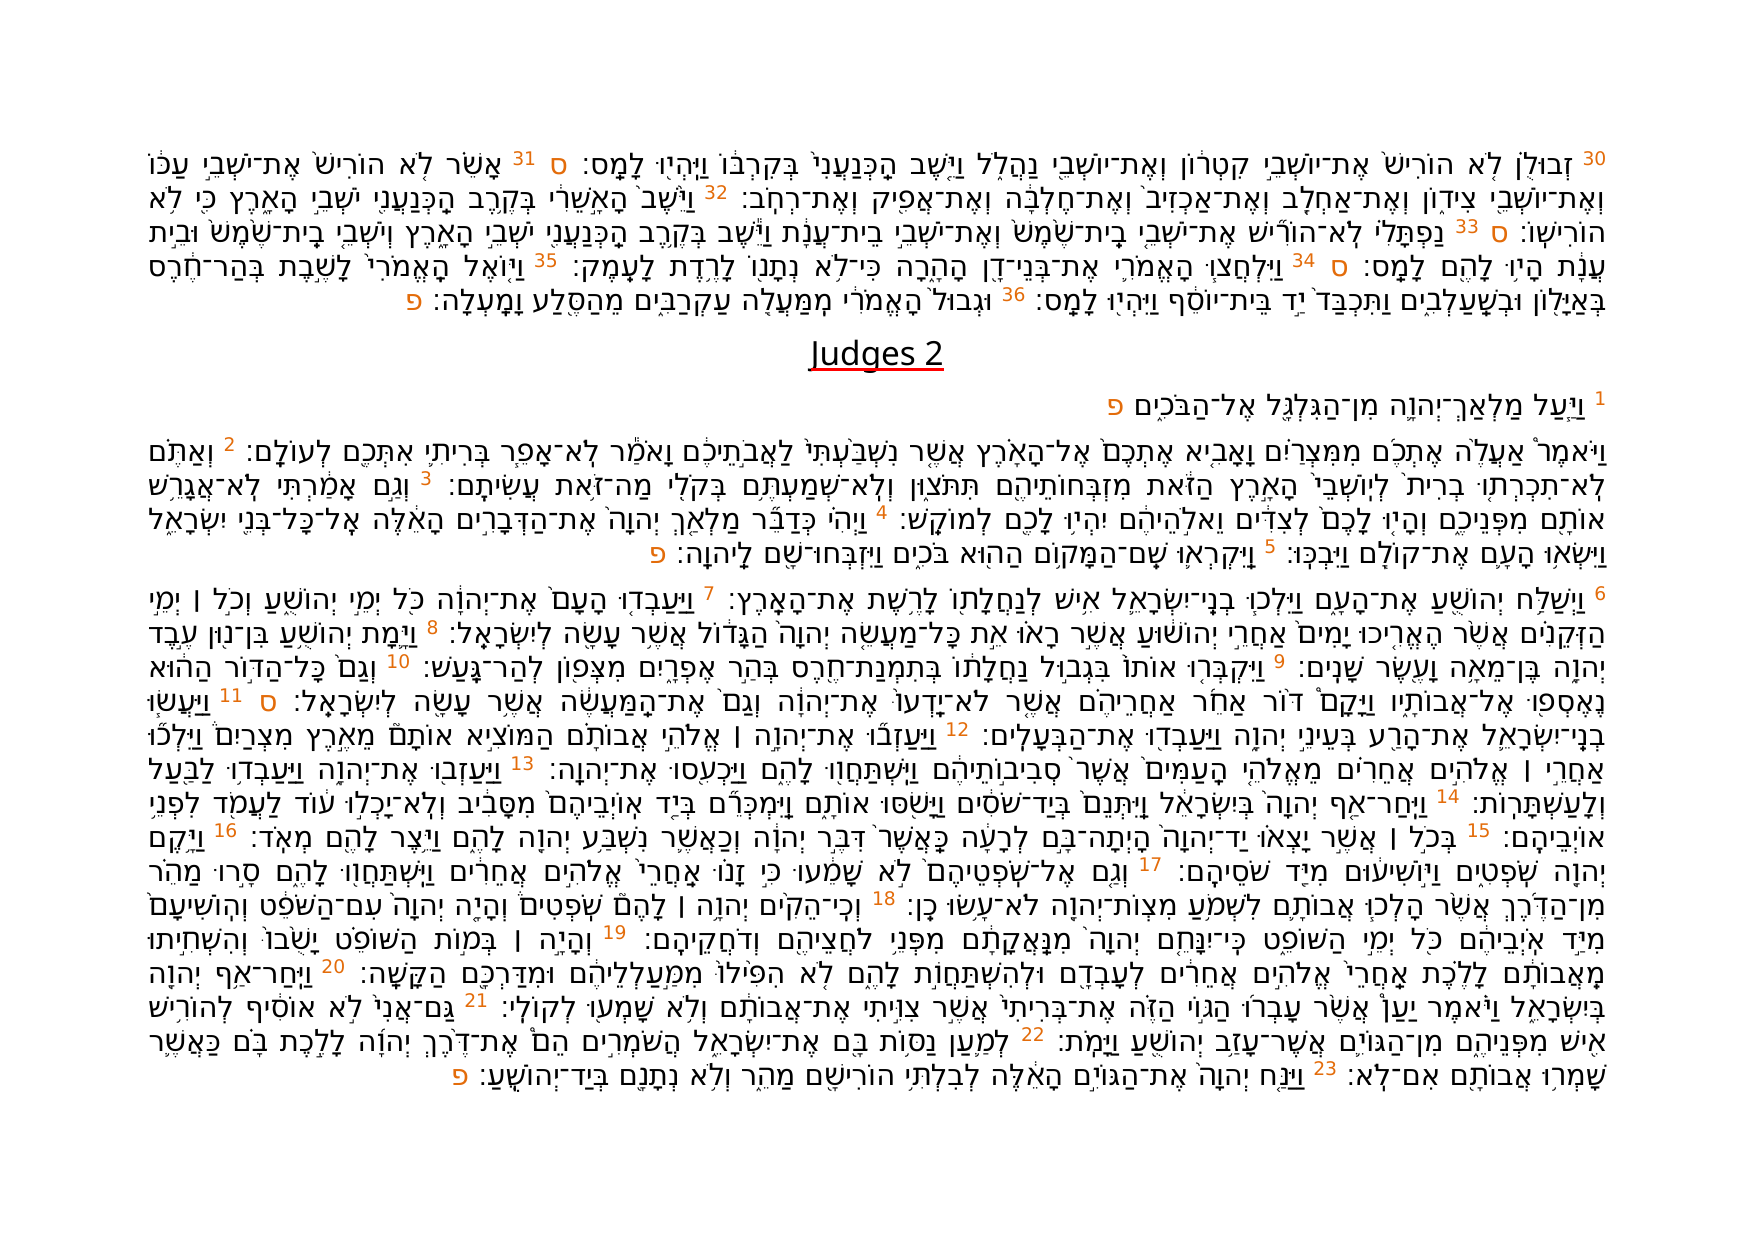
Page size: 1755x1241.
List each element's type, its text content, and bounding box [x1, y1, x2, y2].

text 6 וַיְשַׁלַּ֥ח יְהוֹשֻׁ֖עַ אֶת־הָעָ֑ם וַיֵּלְכ֧וּ בְנֵֽי־יִשְׂרָאֵ֛ל אִ֥ישׁ לְנַחֲלָת֖וֹ לָרֶ֥שֶׁת אֶת־הָאָֽרֶץ׃ ‬‬‬‬7 וַיַּעַבְד֤וּ הָעָם֙ אֶת־יְהוָ֔ה כֹּ֖ל יְמֵ֣י יְהוֹשֻׁ֑עַ וְכֹ֣ל ׀ יְמֵ֣י הַזְּקֵנִ֗ים אֲשֶׁ֨ר הֶאֱרִ֤יכוּ יָמִים֙ אַחֲרֵ֣י יְהוֹשׁ֔וּעַ אֲשֶׁ֣ר רָא֗וּ אֵ֣ת כָּל־מַעֲשֵׂ֤ה יְהוָה֙ הַגָּד֔וֹל אֲשֶׁ֥ר עָשָׂ֖ה לְיִשְׂרָאֵֽל׃ ‬‬‬‬8 וַיָּ֛מָת יְהוֹשֻׁ֥עַ בִּן־נ֖וּן עֶ֣בֶד יְהוָ֑ה בֶּן־מֵאָ֥ה וָעֶ֖שֶׂר שָׁנִֽים׃ ‬‬‬‬9 וַיִּקְבְּר֤וּ אוֹתוֹ֙ בִּגְב֣וּל נַחֲלָת֔וֹ בְּתִמְנַת־חֶ֖רֶס בְּהַ֣ר אֶפְרָ֑יִם מִצְּפ֖וֹן לְהַר־גָּֽעַשׁ׃ ‬‬‬‬10 וְגַם֙ כָּל־הַדּ֣וֹר הַה֔וּא נֶאֶסְפ֖וּ אֶל־אֲבוֹתָ֑יו וַיָּקָם֩ דּ֨וֹר אַחֵ֜ר אַחֲרֵיהֶ֗ם אֲשֶׁ֤ר לֹא־יָֽדְעוּ֙ אֶת־יְהוָ֔ה וְגַם֙ אֶת־הַֽמַּעֲשֶׂ֔ה אֲשֶׁ֥ר עָשָׂ֖ה לְיִשְׂרָאֵֽל׃ ס ‬‬‬‬11 וַיַּעֲשׂ֧וּ בְנֵֽי־יִשְׂרָאֵ֛ל אֶת־הָרַ֖ע בְּעֵינֵ֣י יְהוָ֑ה וַיַּעַבְד֖וּ אֶת־הַבְּעָלִֽים׃ ‬‬‬‬12 וַיַּעַזְב֞וּ אֶת־יְהוָ֣ה ׀ אֱלֹהֵ֣י אֲבוֹתָ֗ם הַמּוֹצִ֣יא אוֹתָם֮ מֵאֶ֣רֶץ מִצְרַיִם֒ וַיֵּלְכ֞וּ אַחֲרֵ֣י ׀ אֱלֹהִ֣ים אֲחֵרִ֗ים מֵאֱלֹהֵ֤י הָֽעַמִּים֙ אֲשֶׁר֙ סְבִיב֣וֹתֵיהֶ֔ם וַיִּֽשְׁתַּחֲו֖וּ לָהֶ֑ם וַיַּכְעִ֖סוּ אֶת־יְהוָֽה׃ ‬‬‬‬13 וַיַּעַזְב֖וּ אֶת־יְהוָ֑ה וַיַּעַבְד֥וּ לַבַּ֖עַל וְלָעַשְׁתָּרֽוֹת׃ ‬‬‬‬14 וַיִּֽחַר־אַ֤ף יְהוָה֙ בְּיִשְׂרָאֵ֔ל וַֽיִּתְּנֵם֙ בְּיַד־שֹׁסִ֔ים וַיָּשֹׁ֖סּוּ אוֹתָ֑ם וַֽיִּמְכְּרֵ֞ם בְּיַ֤ד אֽוֹיְבֵיהֶם֙ מִסָּבִ֔יב וְלֹֽא־יָכְל֣וּ ע֔וֹד לַעֲמֹ֖ד לִפְנֵ֥י אוֹיְבֵיהֶֽם׃ ‬‬‬‬15 בְּכֹ֣ל ׀ אֲשֶׁ֣ר יָצְא֗וּ יַד־יְהוָה֙ הָיְתָה־בָּ֣ם לְרָעָ֔ה כַּֽאֲשֶׁר֙ דִּבֶּ֣ר יְהוָ֔ה וְכַאֲשֶׁ֛ר נִשְׁבַּ֥ע יְהוָ֖ה לָהֶ֑ם וַיֵּ֥צֶר לָהֶ֖ם מְאֹֽד׃ ‬‬‬‬16 וַיָּ֥קֶם יְהוָ֖ה שֹֽׁפְטִ֑ים וַיּ֣וֹשִׁיע֔וּם מִיַּ֖ד שֹׁסֵיהֶֽם׃ ‬‬‬‬17 וְגַ֤ם אֶל־שֹֽׁפְטֵיהֶם֙ לֹ֣א שָׁמֵ֔עוּ כִּ֣י זָנ֗וּ אֽ͏ַחֲרֵי֙ אֱלֹהִ֣ים אֲחֵרִ֔ים וַיִּֽשְׁתַּחֲו֖וּ לָהֶ֑ם סָ֣רוּ מַהֵ֗ר מִן־הַדֶּ֜רֶךְ אֲשֶׁ֨ר הָלְכ֧וּ אֲבוֹתָ֛ם לִשְׁמֹ֥עַ מִצְוֺת־יְהוָ֖ה לֹא־עָ֥שׂוּ כֵֽן׃ ‬‬‬‬18 וְכִֽי־הֵקִ֨ים יְהוָ֥ה ׀ לָהֶם֮ שֹֽׁפְטִים֒ וְהָיָ֤ה יְהוָה֙ עִם־הַשֹּׁפֵ֔ט וְהֽוֹשִׁיעָם֙ מִיַּ֣ד אֹֽיְבֵיהֶ֔ם כֹּ֖ל יְמֵ֣י הַשּׁוֹפֵ֑ט כִּֽי־יִנָּחֵ֤ם יְהוָה֙ מִנַּֽאֲקָתָ֔ם מִפְּנֵ֥י לֹחֲצֵיהֶ֖ם וְדֹחֲקֵיהֶֽם׃ ‬‬‬‬19 וְהָיָ֣ה ׀ בְּמ֣וֹת הַשּׁוֹפֵ֗ט יָשֻׁ֙בוּ֙ וְהִשְׁחִ֣יתוּ מֵֽאֲבוֹתָ֔ם לָלֶ֗כֶת אַֽחֲרֵי֙ אֱלֹהִ֣ים אֲחֵרִ֔ים לְעָבְדָ֖ם וּלְהִשְׁתַּחֲוֺ֣ת לָהֶ֑ם לֹ֤א הִפִּ֙ילוּ֙ מִמַּ֣עַלְלֵיהֶ֔ם וּמִדַּרְכָּ֖ם הַקָּשָֽׁה׃ ‬‬‬‬20 וַיִּֽחַר־אַ֥ף יְהוָ֖ה בְּיִשְׂרָאֵ֑ל וַיֹּ֗אמֶר יַעַן֩ אֲשֶׁ֨ר עָבְר֜וּ הַגּ֣וֹי הַזֶּ֗ה אֶת־בְּרִיתִי֙ אֲשֶׁ֣ר צִוִּ֣יתִי אֶת־אֲבוֹתָ֔ם וְלֹ֥א שָׁמְע֖וּ לְקוֹלִֽי׃ ‬‬‬‬21 גַּם־אֲנִי֙ לֹ֣א אוֹסִ֔יף לְהוֹרִ֥ישׁ אִ֖ישׁ מִפְּנֵיהֶ֑ם מִן־הַגּוֹיִ֛ם אֲשֶׁר־עָזַ֥ב יְהוֹשֻׁ֖עַ וַיָּמֹֽת׃ ‬‬‬‬22 לְמַ֛עַן נַסּ֥וֹת בָּ֖ם אֶת־יִשְׂרָאֵ֑ל הֲשֹׁמְרִ֣ים הֵם֩ אֶת־דֶּ֨רֶךְ יְהוָ֜ה לָלֶ֣כֶת בָּ֗ם כַּאֲשֶׁ֛ר שָׁמְר֥וּ אֲבוֹתָ֖ם אִם־לֹֽא׃ ‬‬‬‬23 וַיַּנַּ֤ח יְהוָה֙ אֶת־הַגּוֹיִ֣ם הָאֵ֔לֶּה לְבִלְתִּ֥י הוֹרִישָׁ֖ם מַהֵ֑ר וְלֹ֥א נְתָנָ֖ם בְּיַד־יְהוֹשֻֽׁעַ׃ פ ‬‬‬‬‬‬‬‬‬‬‬‬‬‬‬‬‬‬‬‬‬‬ [148, 583, 1606, 1092]
text וַיֹּאמֶר֩ אַעֲלֶ֨ה אֶתְכֶ֜ם מִמִּצְרַ֗יִם וָאָבִ֤יא אֶתְכֶם֙ אֶל־הָאָ֗רֶץ אֲשֶׁ֤ר נִשְׁבַּ֙עְתִּי֙ לַאֲבֹ֣תֵיכֶ֔ם וָאֹמַ֕ר לֹֽא־אָפֵ֧ר בְּרִיתִ֛י אִתְּכֶ֖ם לְעוֹלָֽם׃ 2 וְאַתֶּ֗ם לֹֽא־תִכְרְת֤וּ בְרִית֙ לְיֽוֹשְׁבֵי֙ הָאָ֣רֶץ הַזֹּ֔את מִזְבְּחוֹתֵיהֶ֖ם תִּתֹּצ֑וּן וְלֹֽא־שְׁמַעְתֶּ֥ם בְּקֹלִ֖י מַה־זֹּ֥את עֲשִׂיתֶֽם׃ ‬‬‬‬3 וְגַ֣ם אָמַ֔רְתִּי לֹֽא־אֲגָרֵ֥שׁ אוֹתָ֖ם מִפְּנֵיכֶ֑ם וְהָי֤וּ לָכֶם֙ לְצִדִּ֔ים וֵאלֹ֣הֵיהֶ֔ם יִהְי֥וּ לָכֶ֖ם לְמוֹקֵֽשׁ׃ ‬‬‬‬4 וַיְהִ֗י כְּדַבֵּ֞ר מַלְאַ֤ךְ יְהוָה֙ אֶת־הַדְּבָרִ֣ים הָאֵ֔לֶּה אֶֽל־כָּל־בְּנֵ֖י יִשְׂרָאֵ֑ל וַיִּשְׂא֥וּ הָעָ֛ם אֶת־קוֹלָ֖ם וַיִּבְכּֽוּ׃ ‬‬‬‬5 וַֽיִּקְרְא֛וּ שֵֽׁם־הַמָּק֥וֹם הַה֖וּא בֹּכִ֑ים וַיִּזְבְּחוּ־שָׁ֖ם לַֽיהוָֽה׃ פ ‬‬‬‬‬‬‬‬ [148, 434, 1606, 570]
text Judges 2 [148, 330, 1606, 375]
text 30 זְבוּלֻ֗ן לֹ֤א הוֹרִישׁ֙ אֶת־יוֹשְׁבֵ֣י קִטְר֔וֹן וְאֶת־יוֹשְׁבֵ֖י נַהֲלֹ֑ל וַיֵּ֤שֶׁב הַֽכְּנַעֲנִי֙ בְּקִרְבּ֔וֹ וַיִּֽהְי֖וּ לָמַֽס׃ ס ‬‬‬‬31 אָשֵׁ֗ר לֹ֤א הוֹרִישׁ֙ אֶת־יֹשְׁבֵ֣י עַכּ֔וֹ וְאֶת־יוֹשְׁבֵ֖י צִיד֑וֹן וְאֶת־אַחְלָ֤ב וְאֶת־אַכְזִיב֙ וְאֶת־חֶלְבָּ֔ה וְאֶת־אֲפִ֖יק וְאֶת־רְחֹֽב׃ ‬‬‬‬32 וַיֵּ֙שֶׁב֙ הָאָ֣שֵׁרִ֔י בְּקֶ֥רֶב הַֽכְּנַעֲנִ֖י יֹשְׁבֵ֣י הָאָ֑רֶץ כִּ֖י לֹ֥א הוֹרִישֽׁוֹ׃ ס ‬‬‬‬33 נַפְתָּלִ֗י לֹֽא־הוֹרִ֞ישׁ אֶת־יֹשְׁבֵ֤י בֵֽית־שֶׁ֙מֶשׁ֙ וְאֶת־יֹשְׁבֵ֣י בֵית־עֲנָ֔ת וַיֵּ֕שֶׁב בְּקֶ֥רֶב הַֽכְּנַעֲנִ֖י יֹשְׁבֵ֣י הָאָ֑רֶץ וְיֹשְׁבֵ֤י בֵֽית־שֶׁ֙מֶשׁ֙ וּבֵ֣ית עֲנָ֔ת הָי֥וּ לָהֶ֖ם לָמַֽס׃ ס ‬‬‬‬34 וַיִּלְחֲצ֧וּ הָאֱמֹרִ֛י אֶת־בְּנֵי־דָ֖ן הָהָ֑רָה כִּי־לֹ֥א נְתָנ֖וֹ לָרֶ֥דֶת לָעֵֽמֶק׃ ‬‬‬‬35 וַיּ֤וֹאֶל הָֽאֱמֹרִי֙ לָשֶׁ֣בֶת בְּהַר־חֶ֔רֶס בְּאַיָּל֖וֹן וּבְשַֽׁעַלְבִ֑ים וַתִּכְבַּד֙ יַ֣ד בֵּית־יוֹסֵ֔ף וַיִּהְי֖וּ לָמַֽס׃ ‬‬‬‬36 וּגְבוּל֙ הָאֱמֹרִ֔י מִֽמַּעֲלֵ֖ה עַקְרַבִּ֑ים מֵהַסֶּ֖לַע וָמָֽעְלָה׃ פ ‬‬‬‬‬‬‬‬‬‬‬ [148, 148, 1606, 317]
text 1 וַיַּ֧עַל מַלְאַךְ־יְהוָ֛ה מִן־הַגִּלְגָּ֖ל אֶל־הַבֹּכִ֑ים פ [148, 388, 1606, 422]
